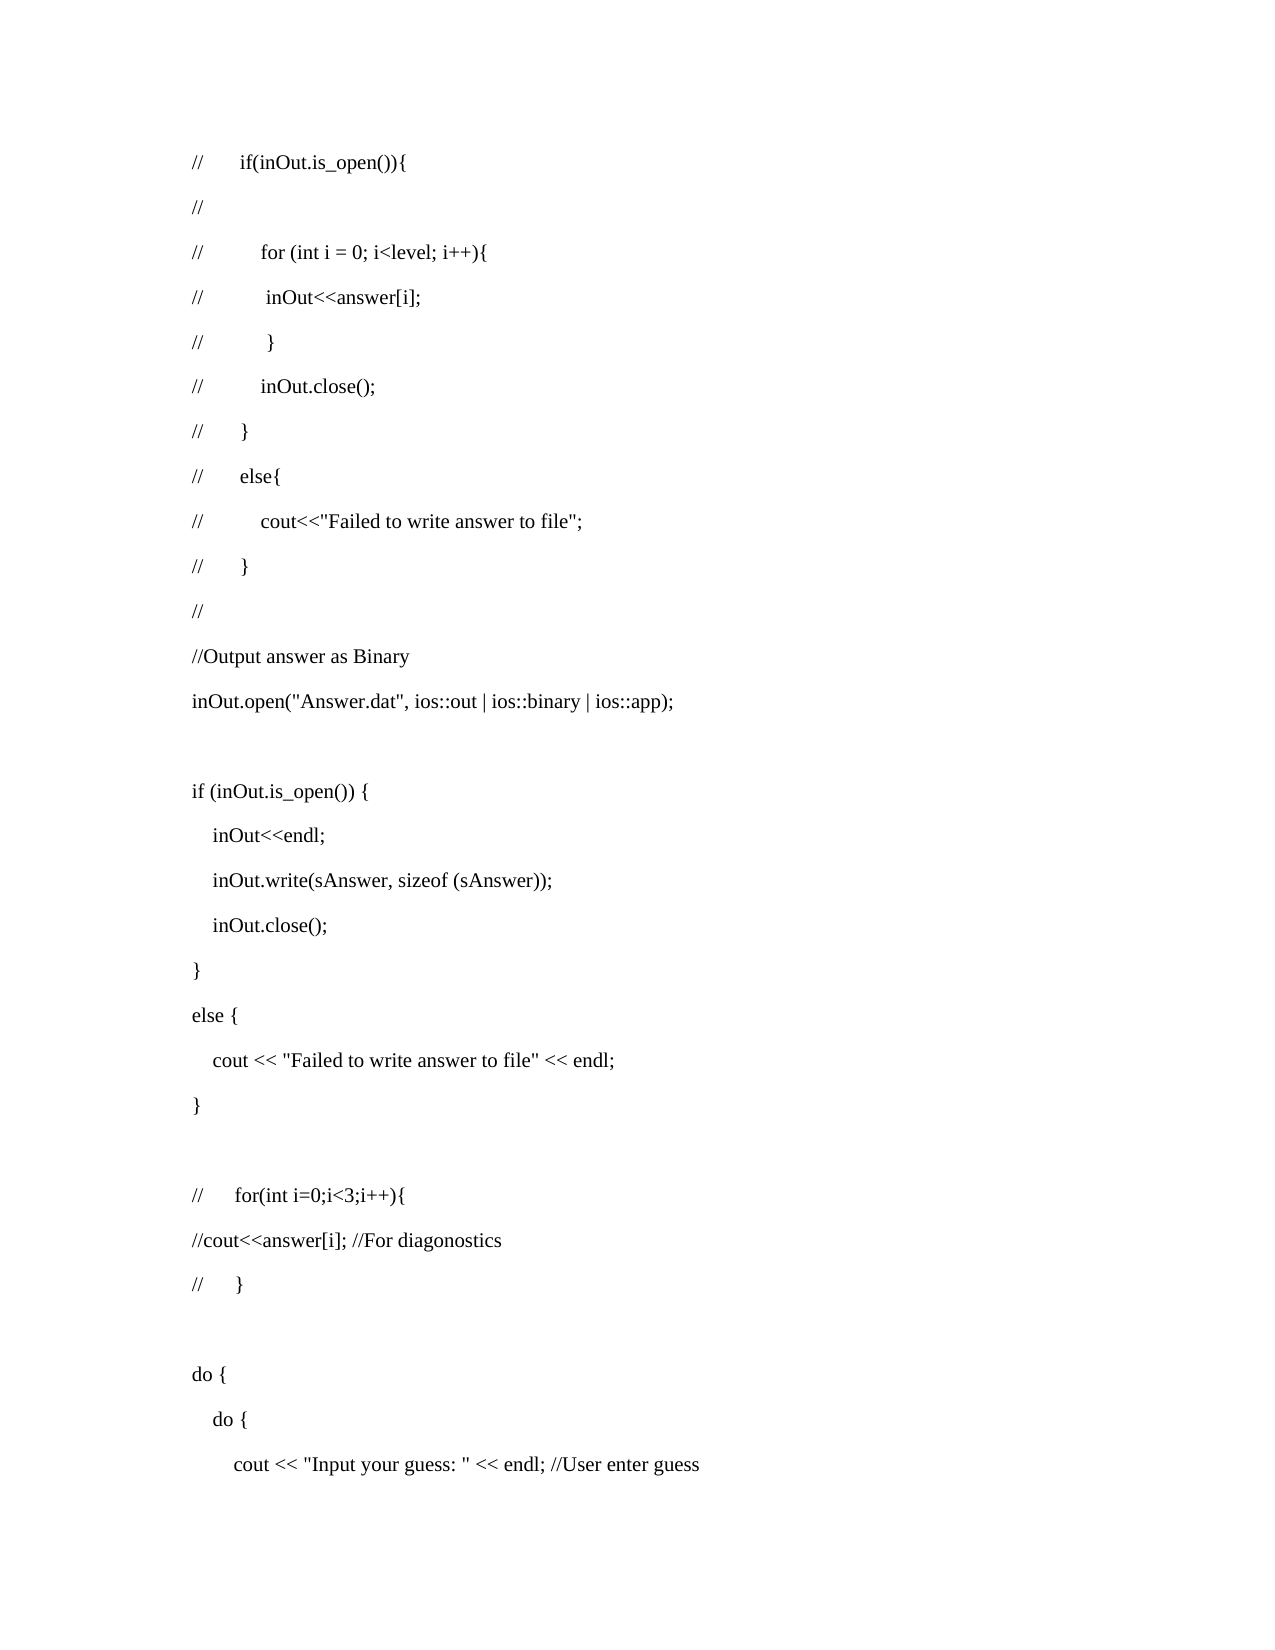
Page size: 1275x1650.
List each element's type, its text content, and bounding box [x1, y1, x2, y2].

text else { [150, 1003, 1125, 1027]
text inOut.write(sAnswer, sizeof (sAnswer)); [150, 868, 1125, 892]
text // else{ [150, 464, 1125, 488]
text // } [150, 554, 1125, 578]
text // } [150, 419, 1125, 443]
text do { [150, 1407, 1125, 1431]
text cout << "Input your guess: " << endl; //User enter guess [150, 1452, 1125, 1476]
text // inOut<<answer[i]; [150, 285, 1125, 309]
text // [150, 599, 1125, 623]
text if (inOut.is_open()) { [150, 778, 1125, 803]
text } [150, 958, 1125, 982]
text } [150, 1093, 1125, 1117]
text cout << "Failed to write answer to file" << endl; [150, 1048, 1125, 1072]
text // } [150, 1272, 1125, 1296]
text //Output answer as Binary [150, 644, 1125, 668]
text // } [150, 329, 1125, 354]
text inOut.open("Answer.dat", ios::out | ios::binary | ios::app); [150, 689, 1125, 713]
text inOut<<endl; [150, 823, 1125, 847]
text // if(inOut.is_open()){ [150, 150, 1125, 174]
text do { [150, 1362, 1125, 1386]
text inOut.close(); [150, 913, 1125, 937]
text // inOut.close(); [150, 374, 1125, 398]
text // [150, 195, 1125, 219]
text // cout<<"Failed to write answer to file"; [150, 509, 1125, 533]
text // for(int i=0;i<3;i++){ [150, 1183, 1125, 1207]
text // for (int i = 0; i<level; i++){ [150, 240, 1125, 264]
text //cout<<answer[i]; //For diagonostics [150, 1227, 1125, 1252]
